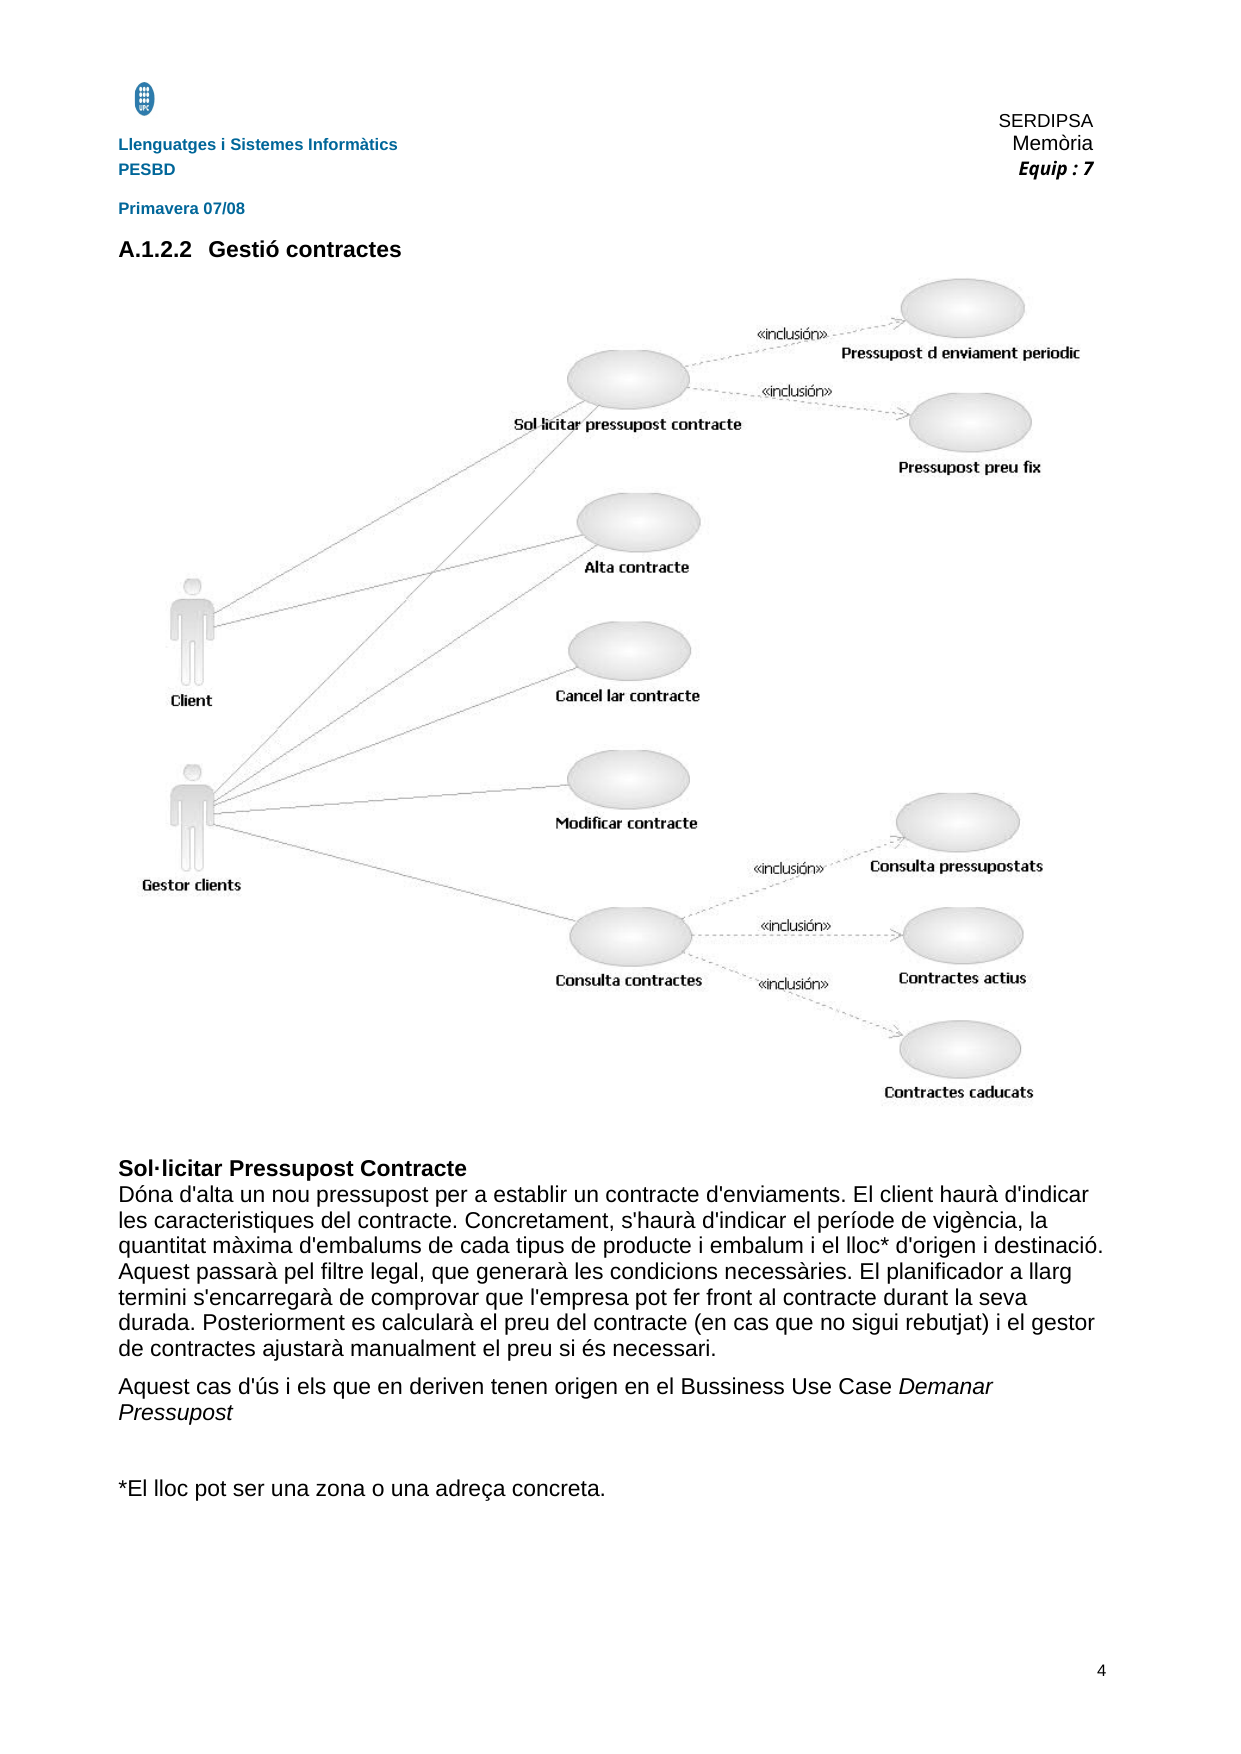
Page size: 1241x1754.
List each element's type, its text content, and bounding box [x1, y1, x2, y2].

subtitle Sol·licitar Pressupost Contracte [118, 1156, 1106, 1182]
text Aquest cas d'ús i els que en deriven tenen origen en el Bussiness Use Case Demanar Pressupost [118, 1374, 1106, 1425]
text Dóna d'alta un nou pressupost per a establir un contracte d'enviaments. El client haurà d'indicar les caracteristiques del contracte. Concretament, s'haurà d'indicar el període de vigència, la quantitat màxima d'embalums de cada tipus de producte i embalum i el lloc* d'origen i destinació. Aquest passarà pel filtre legal, que generarà les condicions necessàries. El planificador a llarg termini s'encarregarà de comprovar que l'empresa pot fer front al contracte durant la seva durada. Posteriorment es calcularà el preu del contracte (en cas que no sigui rebutjat) i el gestor de contractes ajustarà manualment el preu si és necessari. [118, 1182, 1106, 1361]
subtitle Gestió contractes [118, 236, 1106, 262]
text *El lloc pot ser una zona o una adreça concreta. [118, 1476, 1106, 1501]
picture [118, 268, 1107, 1118]
